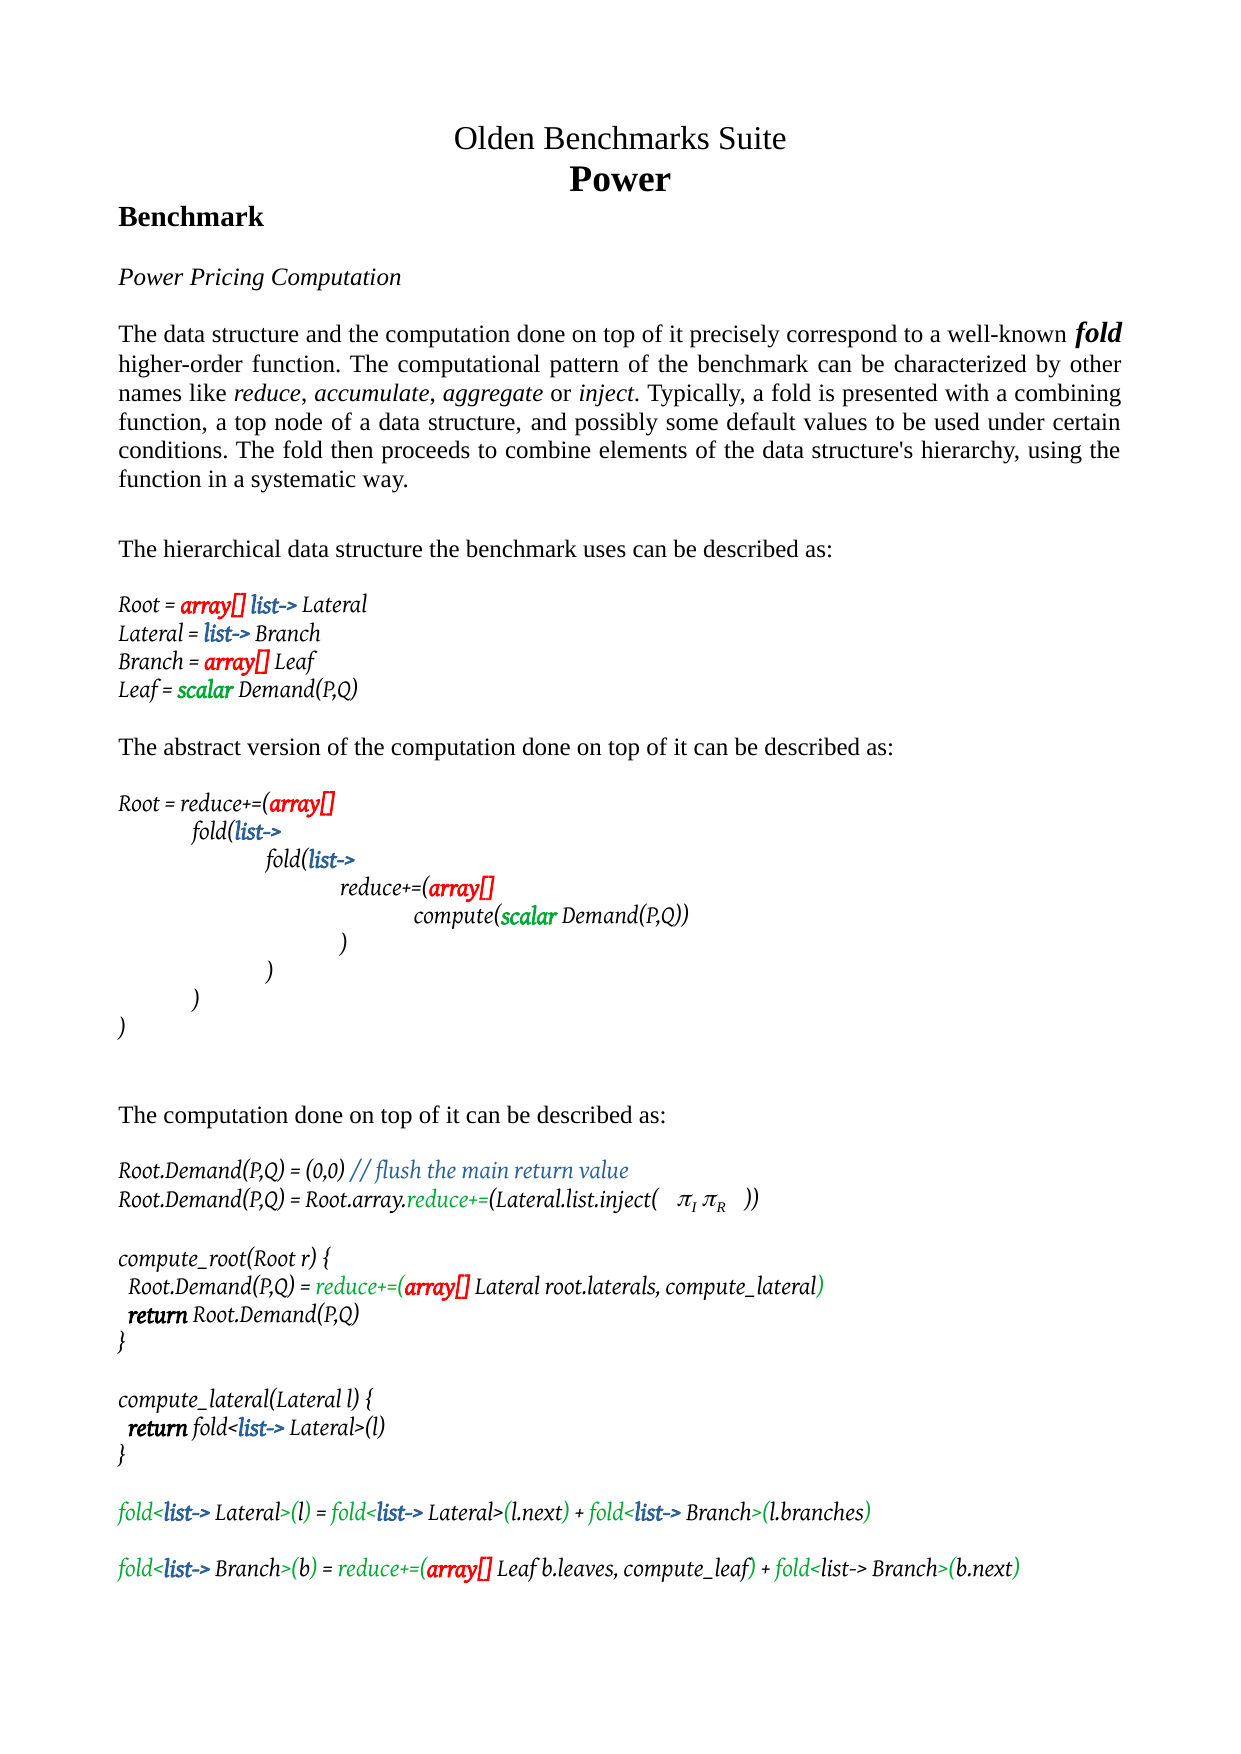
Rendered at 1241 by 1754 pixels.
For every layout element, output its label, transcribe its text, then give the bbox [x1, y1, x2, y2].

text Power Pricing Computation [118, 262, 1122, 291]
text fold<list-> Branch>(b) = reduce+=(array[] Leaf b.leaves, compute_leaf) + fold<list-> Branch>(b.next) [118, 1555, 1122, 1583]
text Root.Demand(P,Q) = (0,0) // flush the main return value [118, 1157, 1122, 1186]
text ) [118, 930, 1122, 959]
text Root = reduce+=(array[] [118, 789, 1122, 817]
text Branch = array[] Leaf [118, 648, 1122, 676]
text compute_root(Root r) { [118, 1244, 1122, 1273]
text compute(scalar Demand(P,Q)) [118, 902, 1122, 930]
text reduce+=(array[] [118, 874, 1122, 902]
text return fold<list-> Lateral>(l) [118, 1414, 1122, 1442]
text ) [118, 987, 1122, 1015]
text Benchmark [118, 199, 1122, 233]
text The computation done on top of it can be described as: [118, 1100, 1122, 1128]
text } [118, 1329, 1122, 1357]
text Lateral = list-> Branch [118, 619, 1122, 648]
text Leaf = scalar Demand(P,Q) [118, 676, 1122, 704]
text fold(list-> [118, 846, 1122, 874]
text compute_lateral(Lateral l) { [118, 1386, 1122, 1414]
text The abstract version of the computation done on top of it can be described as: [118, 732, 1122, 761]
text fold<list-> Lateral>(l) = fold<list-> Lateral>(l.next) + fold<list-> Branch>(l.branches) [118, 1498, 1122, 1527]
text Power [118, 156, 1122, 199]
text Root.Demand(P,Q) = reduce+=(array[] Lateral root.laterals, compute_lateral) [118, 1273, 1122, 1301]
text The hierarchical data structure the benchmark uses can be described as: [118, 534, 1122, 563]
text fold(list-> [118, 817, 1122, 846]
text ) [118, 959, 1122, 987]
text } [118, 1442, 1122, 1470]
text Root.Demand(P,Q) = Root.array.reduce+=(Lateral.list.inject()) [118, 1186, 1122, 1216]
subtitle The data structure and the computation done on top of it precisely correspond to a well-known fold higher-order function. The computational pattern of the benchmark can be characterized by other names like reduce, accumulate, aggregate or inject. Typically, a fold is presented with a combining function, a top node of a data structure, and possibly some default values to be used under certain conditions. The fold then proceeds to combine elements of the data structure's hierarchy, using the function in a systematic way. [118, 316, 1122, 493]
text Root = array[] list-> Lateral [118, 591, 1122, 619]
text Olden Benchmarks Suite [118, 118, 1122, 156]
text return Root.Demand(P,Q) [118, 1301, 1122, 1329]
text ) [118, 1015, 1122, 1043]
